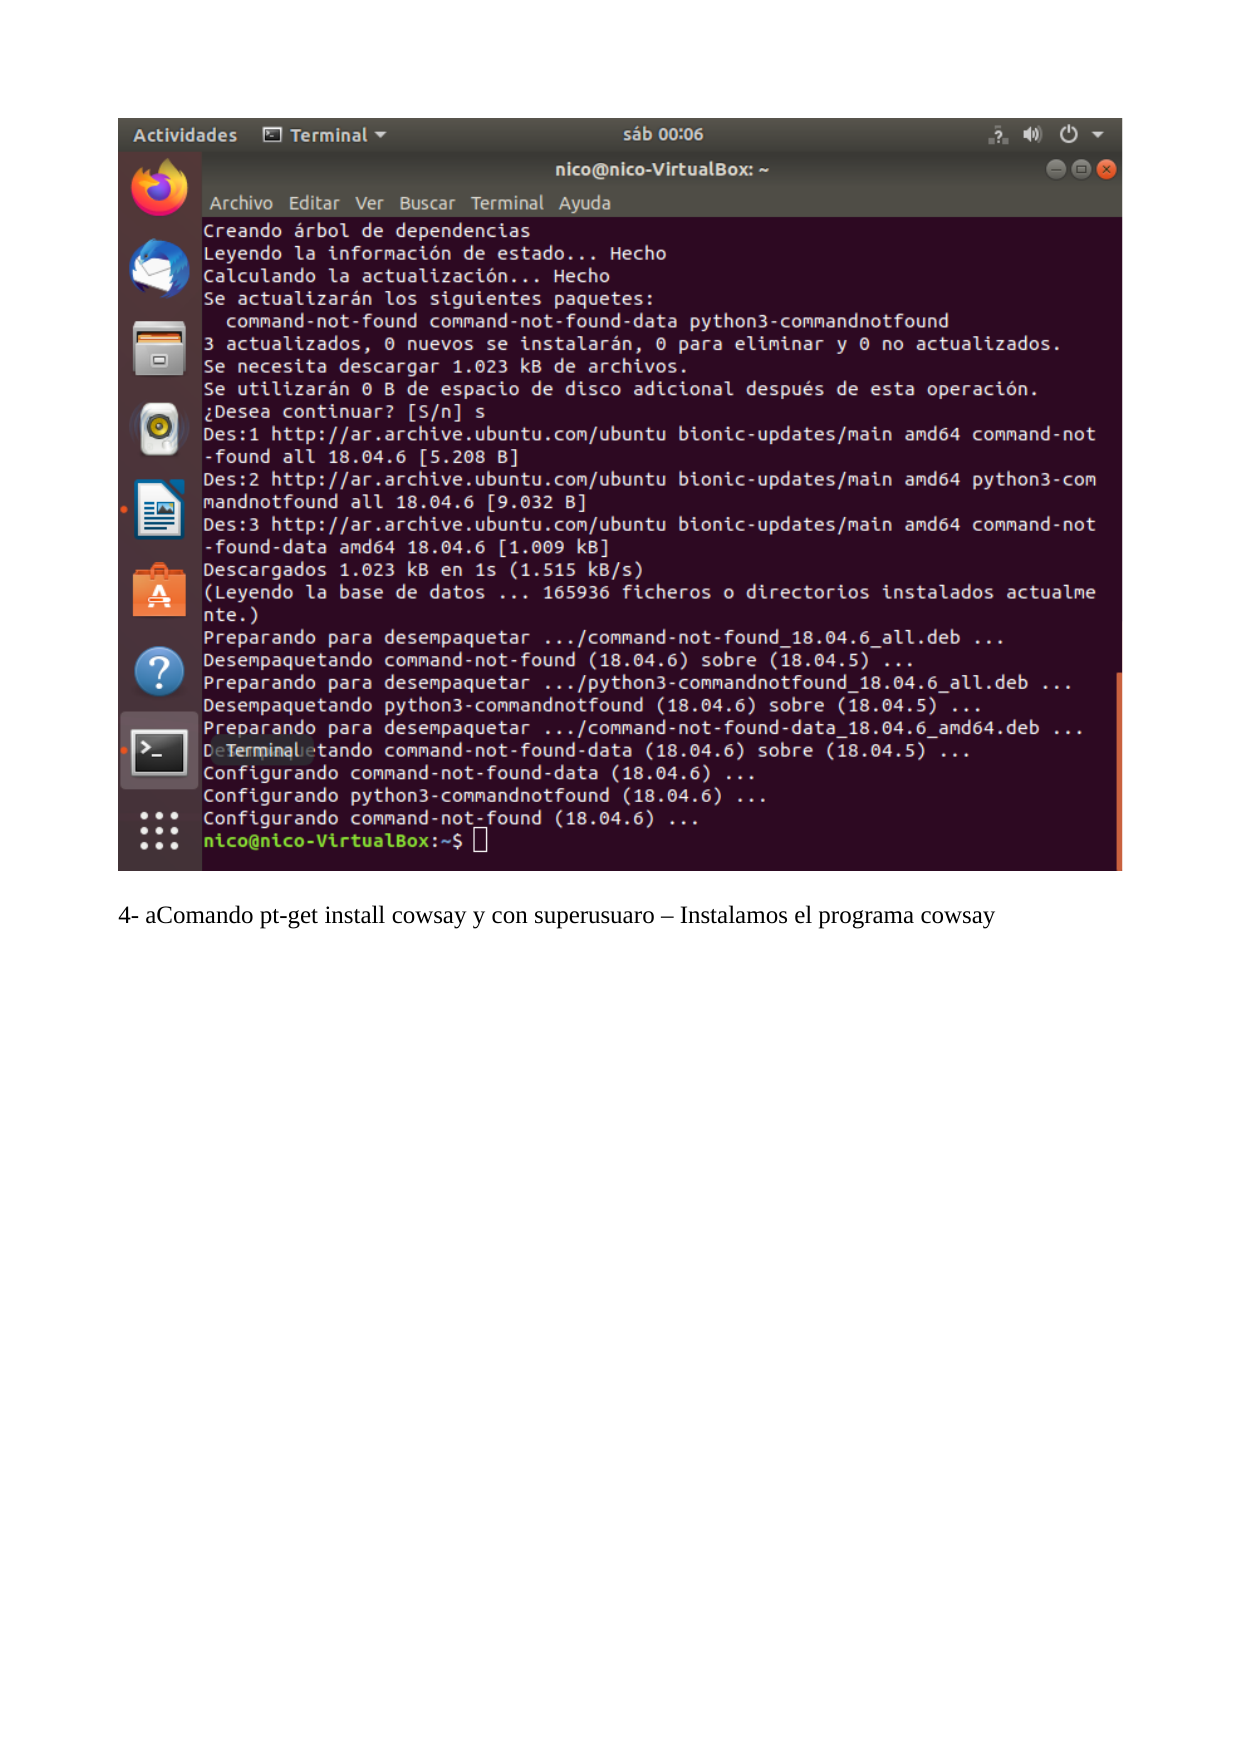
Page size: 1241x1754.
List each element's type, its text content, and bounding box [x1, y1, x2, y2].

picture [118, 118, 1123, 871]
text 4- aComando pt-get install cowsay y con superusuaro – Instalamos el programa cowsay [118, 900, 1122, 928]
